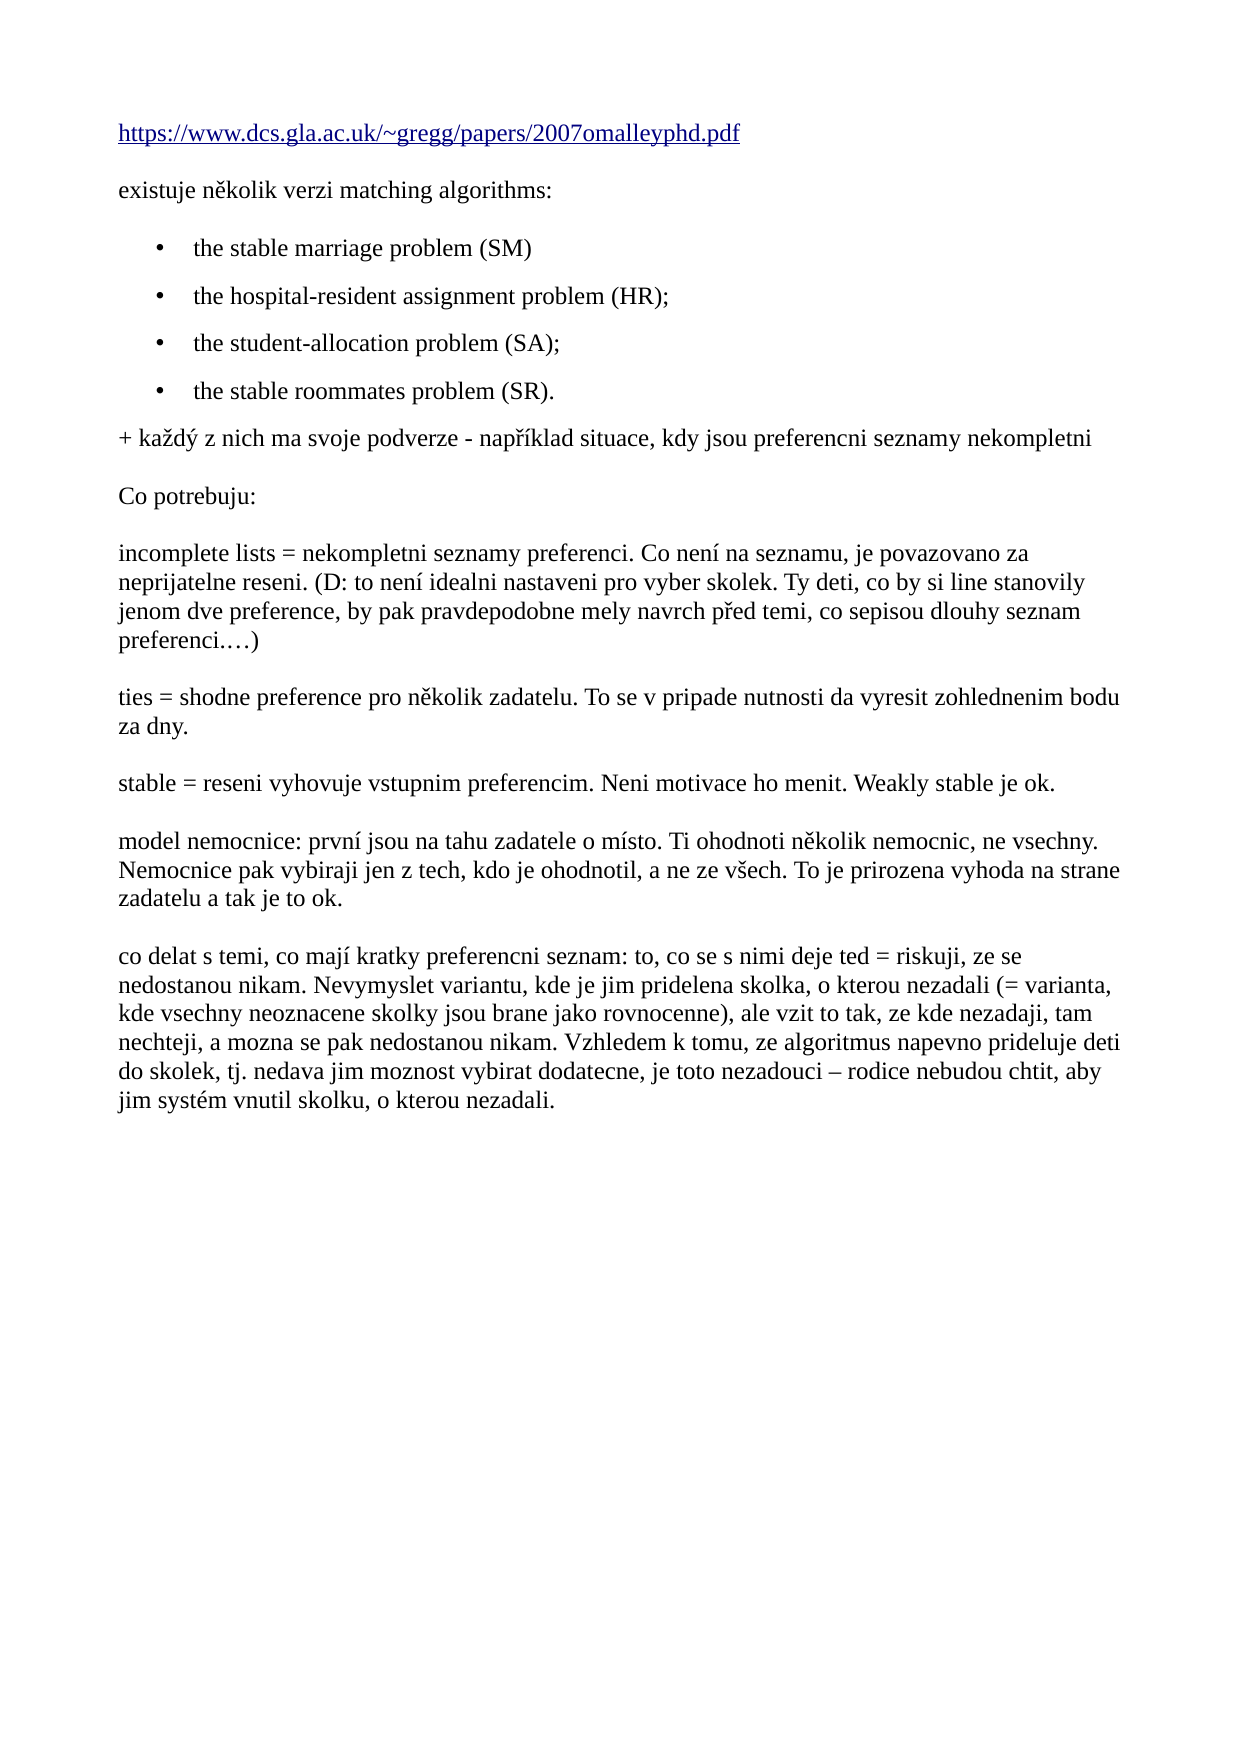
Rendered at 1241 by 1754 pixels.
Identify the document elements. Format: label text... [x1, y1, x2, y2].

list the student-allocation problem (SA); [156, 328, 1122, 357]
text + každý z nich ma svoje podverze - například situace, kdy jsou preferencni seznamy nekompletni [118, 423, 1122, 452]
list the stable roommates problem (SR). [156, 376, 1122, 405]
text incomplete lists = nekompletni seznamy preferenci. Co není na seznamu, je povazovano za neprijatelne reseni. (D: to není idealni nastaveni pro vyber skolek. Ty deti, co by si line stanovily jenom dve preference, by pak pravdepodobne mely navrch před temi, co sepisou dlouhy seznam preferenci.…) [118, 538, 1122, 653]
text https://www.dcs.gla.ac.uk/~gregg/papers/2007omalleyphd.pdf [118, 118, 1122, 147]
text stable = reseni vyhovuje vstupnim preferencim. Neni motivace ho menit. Weakly stable je ok. [118, 768, 1122, 797]
text Co potrebuju: [118, 481, 1122, 510]
text existuje několik verzi matching algorithms: [118, 176, 1122, 204]
list the hospital-resident assignment problem (HR); [156, 281, 1122, 309]
text co delat s temi, co mají kratky preferencni seznam: to, co se s nimi deje ted = riskuji, ze se nedostanou nikam. Nevymyslet variantu, kde je jim pridelena skolka, o kterou nezadali (= varianta, kde vsechny neoznacene skolky jsou brane jako rovnocenne), ale vzit to tak, ze kde nezadaji, tam nechteji, a mozna se pak nedostanou nikam. Vzhledem k tomu, ze algoritmus napevno prideluje deti do skolek, tj. nedava jim moznost vybirat dodatecne, je toto nezadouci – rodice nebudou chtit, aby jim systém vnutil skolku, o kterou nezadali. [118, 941, 1122, 1113]
text ties = shodne preference pro několik zadatelu. To se v pripade nutnosti da vyresit zohlednenim bodu za dny. [118, 682, 1122, 740]
list the stable marriage problem (SM) [156, 233, 1122, 262]
text model nemocnice: první jsou na tahu zadatele o místo. Ti ohodnoti několik nemocnic, ne vsechny. Nemocnice pak vybiraji jen z tech, kdo je ohodnotil, a ne ze všech. To je prirozena vyhoda na strane zadatelu a tak je to ok. [118, 826, 1122, 912]
